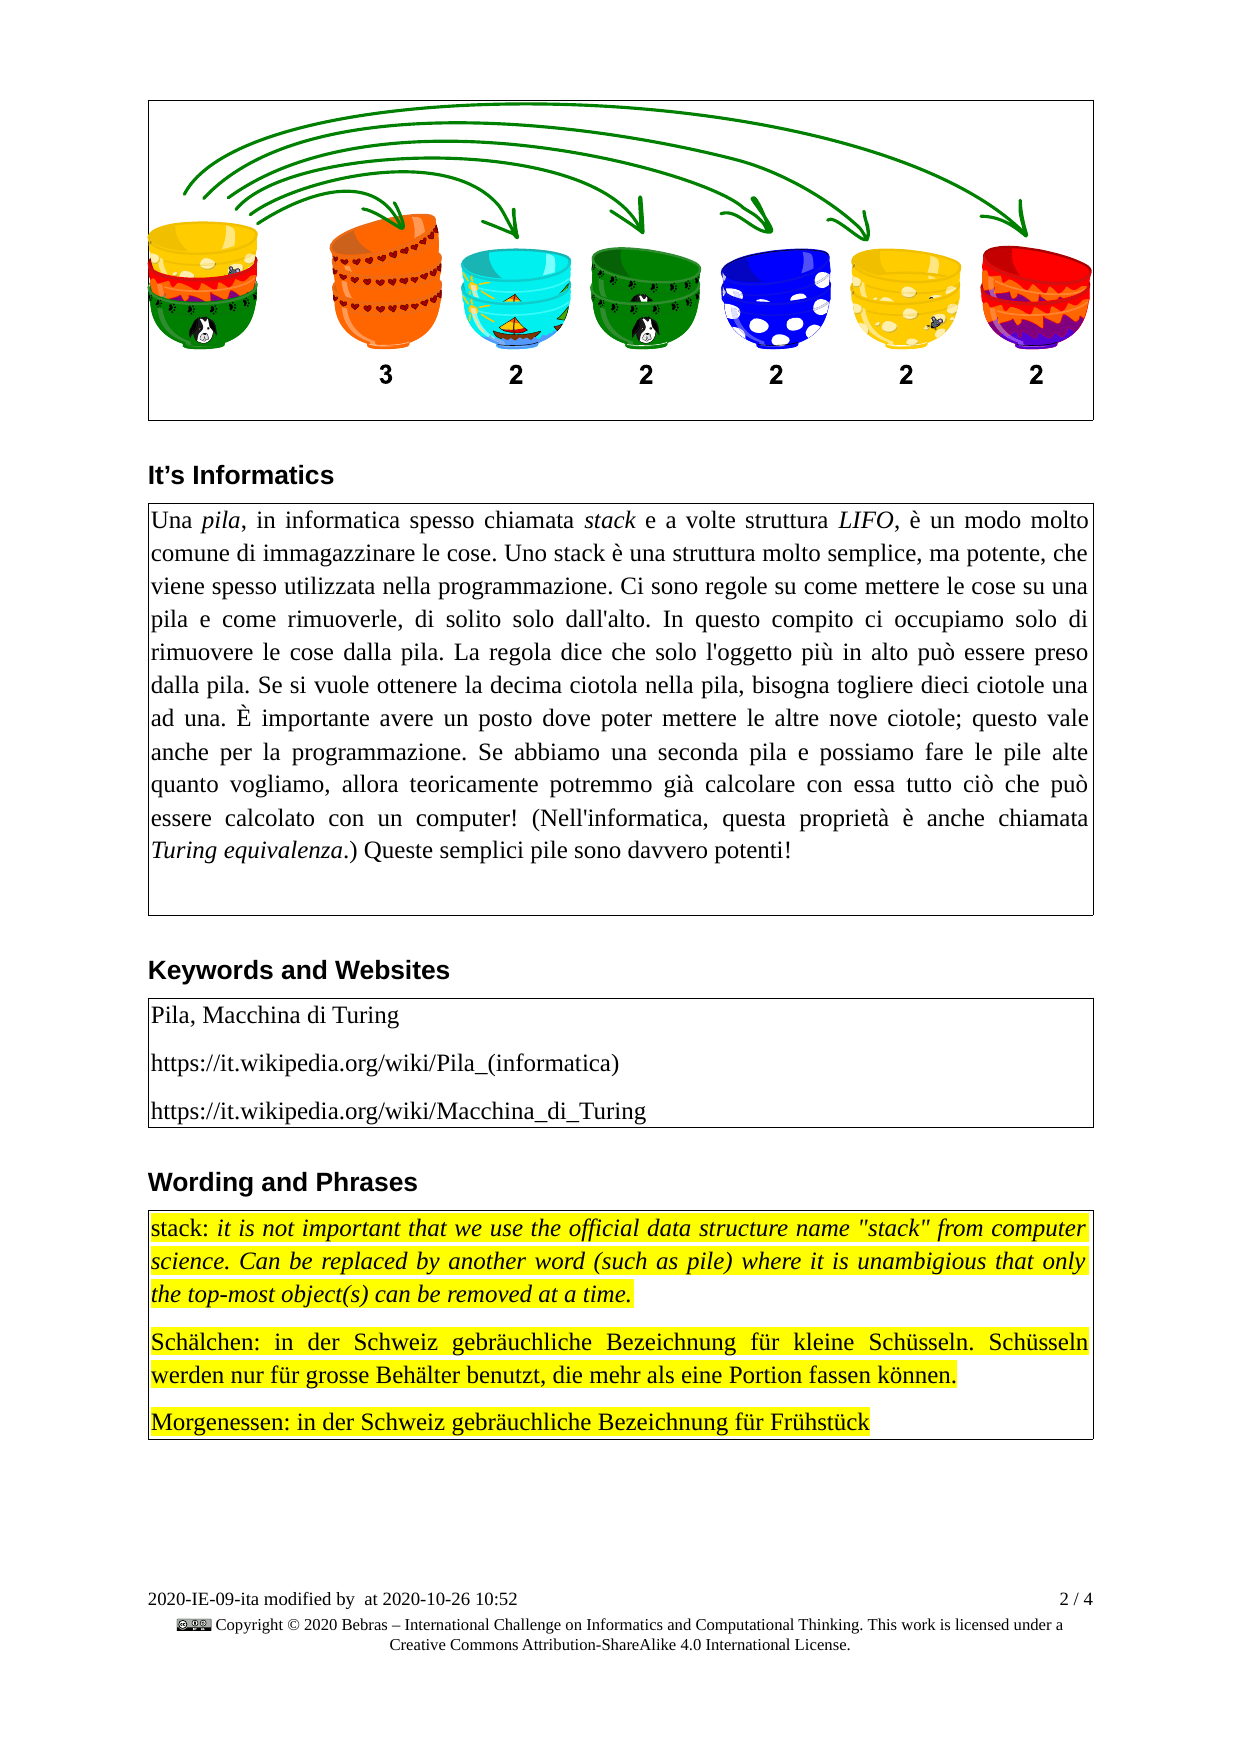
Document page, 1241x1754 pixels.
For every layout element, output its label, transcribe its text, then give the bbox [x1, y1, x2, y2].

text https://it.wikipedia.org/wiki/Macchina_di_Turing [149, 1093, 1093, 1127]
subtitle Wording and Phrases [148, 1167, 1093, 1197]
text Schälchen: in der Schweiz gebräuchliche Bezeichnung für kleine Schüsseln. Schüsseln werden nur für grosse Behälter benutzt, die mehr als eine Portion fassen können. [149, 1324, 1093, 1388]
text stack: it is not important that we use the official data structure name "stack" from computer science. Can be replaced by another word (such as pile) where it is unambigious that only the top-most object(s) can be removed at a time. [149, 1211, 1093, 1308]
text https://it.wikipedia.org/wiki/Pila_(informatica) [149, 1045, 1093, 1077]
subtitle It’s Informatics [148, 459, 1093, 490]
text Morgenessen: in der Schweiz gebräuchliche Bezeichnung für Frühstück [149, 1404, 1093, 1439]
subtitle Keywords and Websites [148, 955, 1093, 985]
text Pila, Macchina di Turing [149, 999, 1093, 1029]
text Una pila, in informatica spesso chiamata stack e a volte struttura LIFO, è un modo molto comune di immagazzinare le cose. Uno stack è una struttura molto semplice, ma potente, che viene spesso utilizzata nella programmazione. Ci sono regole su come mettere le cose su una pila e come rimuoverle, di solito solo dall'alto. In questo compito ci occupiamo solo di rimuovere le cose dalla pila. La regola dice che solo l'oggetto più in alto può essere preso dalla pila. Se si vuole ottenere la decima ciotola nella pila, bisogna togliere dieci ciotole una ad una. È importante avere un posto dove poter mettere le altre nove ciotole; questo vale anche per la programmazione. Se abbiamo una seconda pila e possiamo fare le pile alte quanto vogliamo, allora teoricamente potremmo già calcolare con essa tutto ciò che può essere calcolato con un computer! (Nell'informatica, questa proprietà è anche chiamata Turing equivalenza.) Queste semplici pile sono davvero potenti! [149, 504, 1093, 864]
